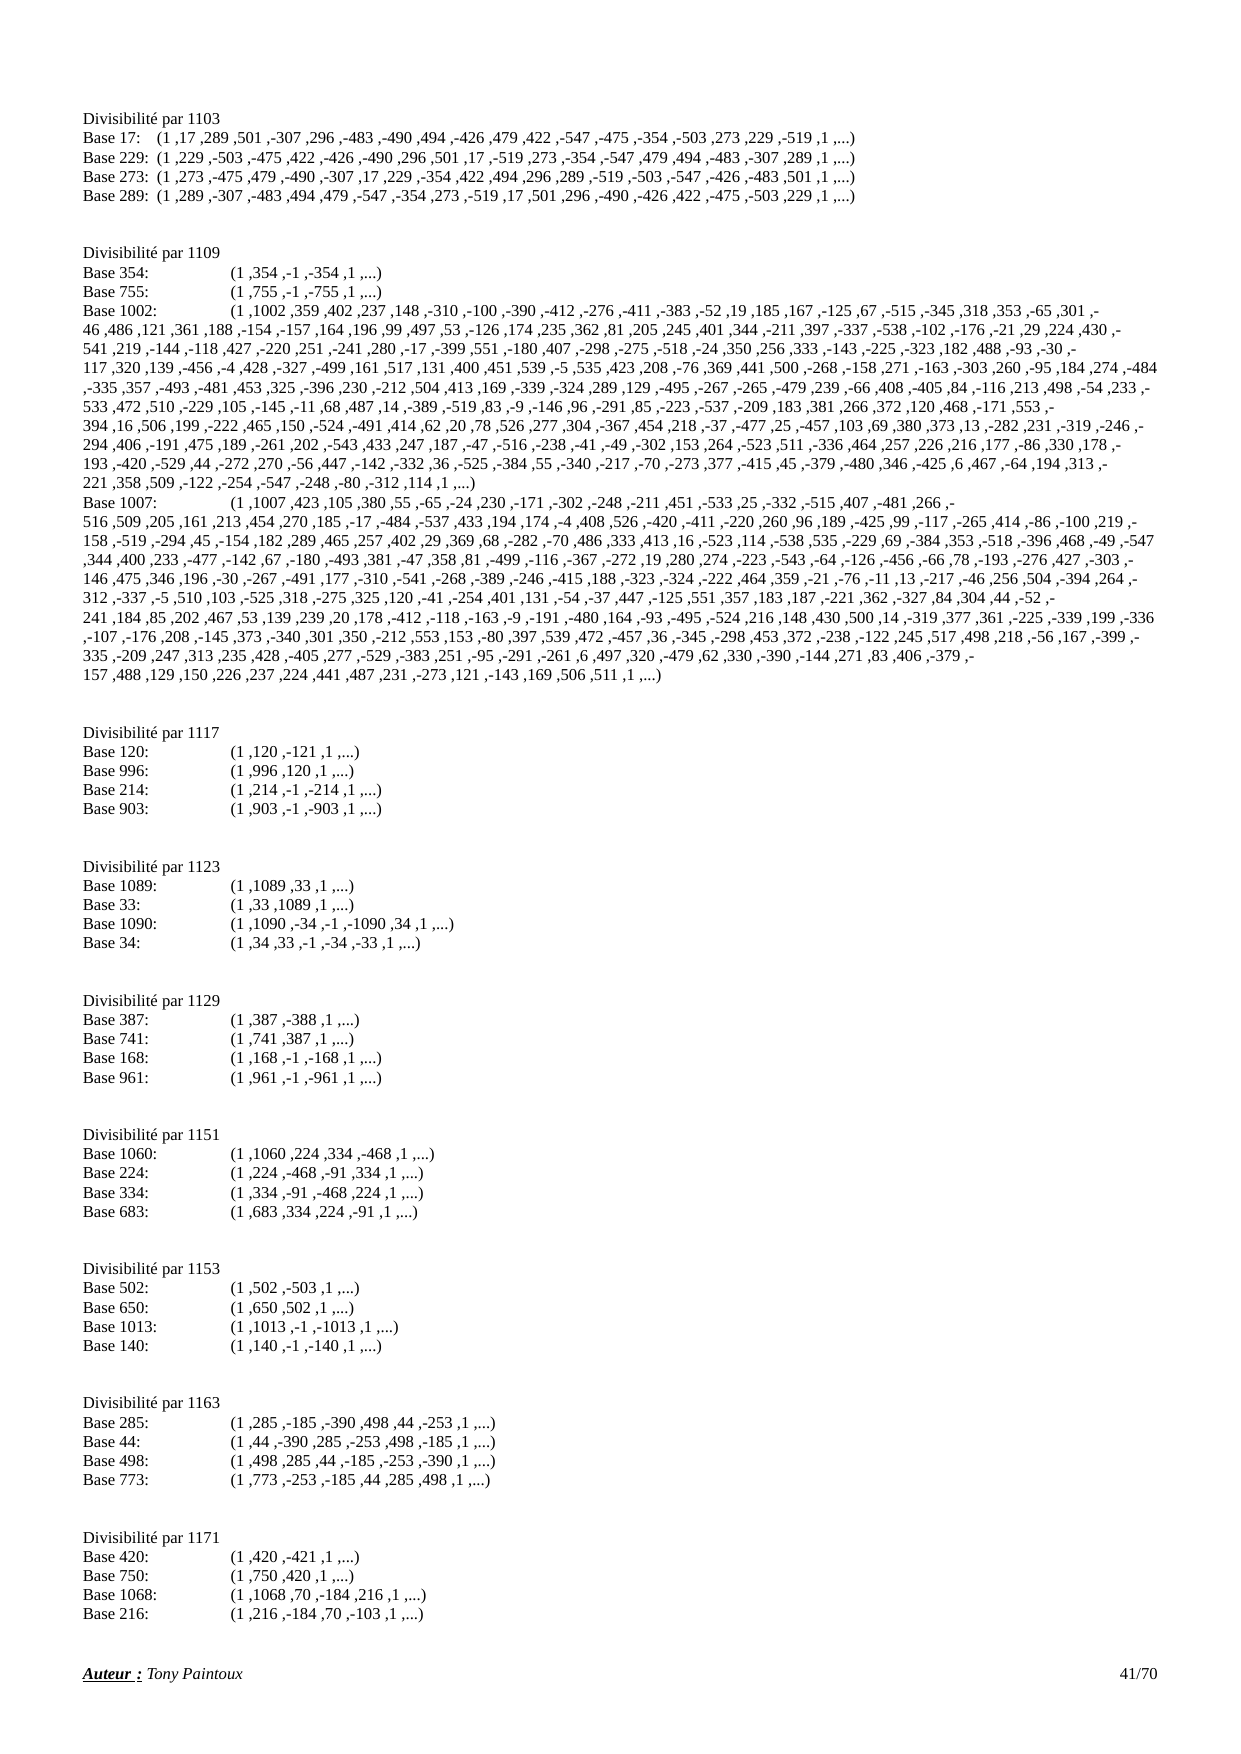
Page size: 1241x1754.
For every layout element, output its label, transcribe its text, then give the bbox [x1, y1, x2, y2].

text Base 502: (1 ,502 ,-503 ,1 ,...) [83, 1278, 1157, 1297]
text Base 903: (1 ,903 ,-1 ,-903 ,1 ,...) [83, 799, 1157, 818]
text Base 650: (1 ,650 ,502 ,1 ,...) [83, 1297, 1157, 1317]
text Base 273: (1 ,273 ,-475 ,479 ,-490 ,-307 ,17 ,229 ,-354 ,422 ,494 ,296 ,289 ,-519 ,-503 ,-547 ,-426 ,-483 ,501 ,1 ,...) [83, 167, 1157, 186]
text Base 1002: (1 ,1002 ,359 ,402 ,237 ,148 ,-310 ,-100 ,-390 ,-412 ,-276 ,-411 ,-383 ,-52 ,19 ,185 ,167 ,-125 ,67 ,-515 ,-345 ,318 ,353 ,-65 ,301 ,-46 ,486 ,121 ,361 ,188 ,-154 ,-157 ,164 ,196 ,99 ,497 ,53 ,-126 ,174 ,235 ,362 ,81 ,205 ,245 ,401 ,344 ,-211 ,397 ,-337 ,-538 ,-102 ,-176 ,-21 ,29 ,224 ,430 ,-541 ,219 ,-144 ,-118 ,427 ,-220 ,251 ,-241 ,280 ,-17 ,-399 ,551 ,-180 ,407 ,-298 ,-275 ,-518 ,-24 ,350 ,256 ,333 ,-143 ,-225 ,-323 ,182 ,488 ,-93 ,-30 ,-117 ,320 ,139 ,-456 ,-4 ,428 ,-327 ,-499 ,161 ,517 ,131 ,400 ,451 ,539 ,-5 ,535 ,423 ,208 ,-76 ,369 ,441 ,500 ,-268 ,-158 ,271 ,-163 ,-303 ,260 ,-95 ,184 ,274 ,-484 ,-335 ,357 ,-493 ,-481 ,453 ,325 ,-396 ,230 ,-212 ,504 ,413 ,169 ,-339 ,-324 ,289 ,129 ,-495 ,-267 ,-265 ,-479 ,239 ,-66 ,408 ,-405 ,84 ,-116 ,213 ,498 ,-54 ,233 ,-533 ,472 ,510 ,-229 ,105 ,-145 ,-11 ,68 ,487 ,14 ,-389 ,-519 ,83 ,-9 ,-146 ,96 ,-291 ,85 ,-223 ,-537 ,-209 ,183 ,381 ,266 ,372 ,120 ,468 ,-171 ,553 ,-394 ,16 ,506 ,199 ,-222 ,465 ,150 ,-524 ,-491 ,414 ,62 ,20 ,78 ,526 ,277 ,304 ,-367 ,454 ,218 ,-37 ,-477 ,25 ,-457 ,103 ,69 ,380 ,373 ,13 ,-282 ,231 ,-319 ,-246 ,-294 ,406 ,-191 ,475 ,189 ,-261 ,202 ,-543 ,433 ,247 ,187 ,-47 ,-516 ,-238 ,-41 ,-49 ,-302 ,153 ,264 ,-523 ,511 ,-336 ,464 ,257 ,226 ,216 ,177 ,-86 ,330 ,178 ,-193 ,-420 ,-529 ,44 ,-272 ,270 ,-56 ,447 ,-142 ,-332 ,36 ,-525 ,-384 ,55 ,-340 ,-217 ,-70 ,-273 ,377 ,-415 ,45 ,-379 ,-480 ,346 ,-425 ,6 ,467 ,-64 ,194 ,313 ,-221 ,358 ,509 ,-122 ,-254 ,-547 ,-248 ,-80 ,-312 ,114 ,1 ,...) [83, 301, 1157, 492]
text Base 755: (1 ,755 ,-1 ,-755 ,1 ,...) [83, 282, 1157, 301]
text Base 224: (1 ,224 ,-468 ,-91 ,334 ,1 ,...) [83, 1163, 1157, 1182]
text Base 34: (1 ,34 ,33 ,-1 ,-34 ,-33 ,1 ,...) [83, 933, 1157, 952]
text Base 1090: (1 ,1090 ,-34 ,-1 ,-1090 ,34 ,1 ,...) [83, 914, 1157, 933]
text Base 289: (1 ,289 ,-307 ,-483 ,494 ,479 ,-547 ,-354 ,273 ,-519 ,17 ,501 ,296 ,-490 ,-426 ,422 ,-475 ,-503 ,229 ,1 ,...) [83, 186, 1157, 205]
text Base 773: (1 ,773 ,-253 ,-185 ,44 ,285 ,498 ,1 ,...) [83, 1470, 1157, 1489]
text Base 498: (1 ,498 ,285 ,44 ,-185 ,-253 ,-390 ,1 ,...) [83, 1451, 1157, 1470]
text Base 17: (1 ,17 ,289 ,501 ,-307 ,296 ,-483 ,-490 ,494 ,-426 ,479 ,422 ,-547 ,-475 ,-354 ,-503 ,273 ,229 ,-519 ,1 ,...) [83, 128, 1157, 147]
text Divisibilité par 1163 [83, 1393, 1157, 1412]
text Base 120: (1 ,120 ,-121 ,1 ,...) [83, 742, 1157, 761]
text Divisibilité par 1151 [83, 1125, 1157, 1144]
text Base 1013: (1 ,1013 ,-1 ,-1013 ,1 ,...) [83, 1317, 1157, 1336]
text Base 168: (1 ,168 ,-1 ,-168 ,1 ,...) [83, 1048, 1157, 1067]
text Divisibilité par 1171 [83, 1527, 1157, 1547]
text Base 1007: (1 ,1007 ,423 ,105 ,380 ,55 ,-65 ,-24 ,230 ,-171 ,-302 ,-248 ,-211 ,451 ,-533 ,25 ,-332 ,-515 ,407 ,-481 ,266 ,-516 ,509 ,205 ,161 ,213 ,454 ,270 ,185 ,-17 ,-484 ,-537 ,433 ,194 ,174 ,-4 ,408 ,526 ,-420 ,-411 ,-220 ,260 ,96 ,189 ,-425 ,99 ,-117 ,-265 ,414 ,-86 ,-100 ,219 ,-158 ,-519 ,-294 ,45 ,-154 ,182 ,289 ,465 ,257 ,402 ,29 ,369 ,68 ,-282 ,-70 ,486 ,333 ,413 ,16 ,-523 ,114 ,-538 ,535 ,-229 ,69 ,-384 ,353 ,-518 ,-396 ,468 ,-49 ,-547 ,344 ,400 ,233 ,-477 ,-142 ,67 ,-180 ,-493 ,381 ,-47 ,358 ,81 ,-499 ,-116 ,-367 ,-272 ,19 ,280 ,274 ,-223 ,-543 ,-64 ,-126 ,-456 ,-66 ,78 ,-193 ,-276 ,427 ,-303 ,-146 ,475 ,346 ,196 ,-30 ,-267 ,-491 ,177 ,-310 ,-541 ,-268 ,-389 ,-246 ,-415 ,188 ,-323 ,-324 ,-222 ,464 ,359 ,-21 ,-76 ,-11 ,13 ,-217 ,-46 ,256 ,504 ,-394 ,264 ,-312 ,-337 ,-5 ,510 ,103 ,-525 ,318 ,-275 ,325 ,120 ,-41 ,-254 ,401 ,131 ,-54 ,-37 ,447 ,-125 ,551 ,357 ,183 ,187 ,-221 ,362 ,-327 ,84 ,304 ,44 ,-52 ,-241 ,184 ,85 ,202 ,467 ,53 ,139 ,239 ,20 ,178 ,-412 ,-118 ,-163 ,-9 ,-191 ,-480 ,164 ,-93 ,-495 ,-524 ,216 ,148 ,430 ,500 ,14 ,-319 ,377 ,361 ,-225 ,-339 ,199 ,-336 ,-107 ,-176 ,208 ,-145 ,373 ,-340 ,301 ,350 ,-212 ,553 ,153 ,-80 ,397 ,539 ,472 ,-457 ,36 ,-345 ,-298 ,453 ,372 ,-238 ,-122 ,245 ,517 ,498 ,218 ,-56 ,167 ,-399 ,-335 ,-209 ,247 ,313 ,235 ,428 ,-405 ,277 ,-529 ,-383 ,251 ,-95 ,-291 ,-261 ,6 ,497 ,320 ,-479 ,62 ,330 ,-390 ,-144 ,271 ,83 ,406 ,-379 ,-157 ,488 ,129 ,150 ,226 ,237 ,224 ,441 ,487 ,231 ,-273 ,121 ,-143 ,169 ,506 ,511 ,1 ,...) [83, 492, 1157, 684]
text Base 214: (1 ,214 ,-1 ,-214 ,1 ,...) [83, 780, 1157, 799]
text Base 229: (1 ,229 ,-503 ,-475 ,422 ,-426 ,-490 ,296 ,501 ,17 ,-519 ,273 ,-354 ,-547 ,479 ,494 ,-483 ,-307 ,289 ,1 ,...) [83, 147, 1157, 167]
text Base 1068: (1 ,1068 ,70 ,-184 ,216 ,1 ,...) [83, 1585, 1157, 1604]
text Base 683: (1 ,683 ,334 ,224 ,-91 ,1 ,...) [83, 1202, 1157, 1221]
text Base 216: (1 ,216 ,-184 ,70 ,-103 ,1 ,...) [83, 1604, 1157, 1623]
text Divisibilité par 1109 [83, 243, 1157, 262]
text Base 420: (1 ,420 ,-421 ,1 ,...) [83, 1547, 1157, 1566]
text Base 44: (1 ,44 ,-390 ,285 ,-253 ,498 ,-185 ,1 ,...) [83, 1432, 1157, 1451]
text Base 961: (1 ,961 ,-1 ,-961 ,1 ,...) [83, 1067, 1157, 1087]
text Base 996: (1 ,996 ,120 ,1 ,...) [83, 761, 1157, 780]
text Base 1060: (1 ,1060 ,224 ,334 ,-468 ,1 ,...) [83, 1144, 1157, 1163]
text Base 750: (1 ,750 ,420 ,1 ,...) [83, 1566, 1157, 1585]
text Base 285: (1 ,285 ,-185 ,-390 ,498 ,44 ,-253 ,1 ,...) [83, 1412, 1157, 1432]
text Base 334: (1 ,334 ,-91 ,-468 ,224 ,1 ,...) [83, 1182, 1157, 1202]
text Base 140: (1 ,140 ,-1 ,-140 ,1 ,...) [83, 1336, 1157, 1355]
text Divisibilité par 1103 [83, 109, 1157, 128]
text Base 741: (1 ,741 ,387 ,1 ,...) [83, 1029, 1157, 1048]
text Divisibilité par 1123 [83, 857, 1157, 876]
text Divisibilité par 1129 [83, 991, 1157, 1010]
text Base 33: (1 ,33 ,1089 ,1 ,...) [83, 895, 1157, 914]
text Base 1089: (1 ,1089 ,33 ,1 ,...) [83, 876, 1157, 895]
text Base 354: (1 ,354 ,-1 ,-354 ,1 ,...) [83, 262, 1157, 282]
text Base 387: (1 ,387 ,-388 ,1 ,...) [83, 1010, 1157, 1029]
text Divisibilité par 1117 [83, 722, 1157, 742]
text Divisibilité par 1153 [83, 1259, 1157, 1278]
